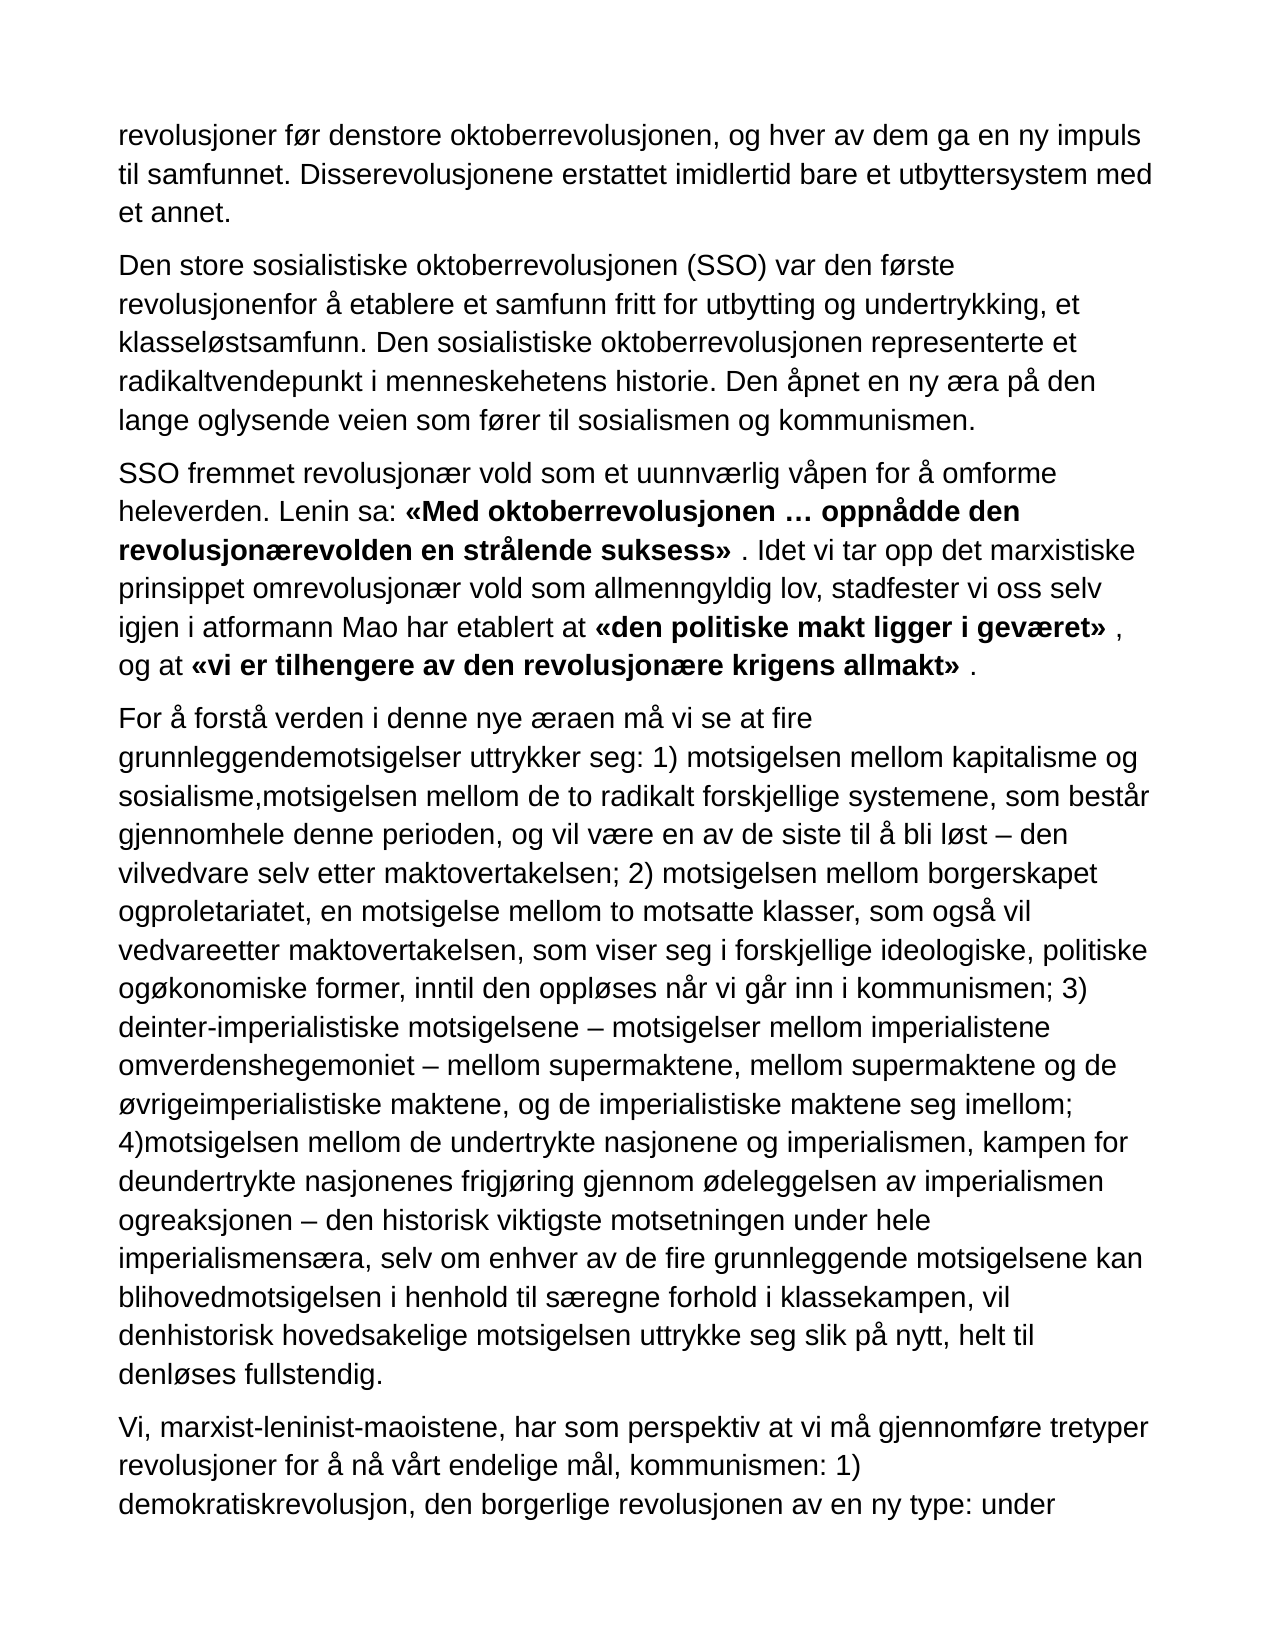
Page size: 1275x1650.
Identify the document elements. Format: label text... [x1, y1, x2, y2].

text Vi, marxist-leninist-maoistene, har som perspektiv at vi må gjennomføre tretyper revolusjoner for å nå vårt endelige mål, kommunismen: 1) demokratiskrevolusjon, den borgerlige revolusjonen av en ny type: under [118, 1410, 1157, 1520]
text SSO fremmet revolusjonær vold som et uunnværlig våpen for å omforme heleverden. Lenin sa: «Med oktoberrevolusjonen … oppnådde den revolusjonærevolden en strålende suksess» . Idet vi tar opp det marxistiske prinsippet omrevolusjonær vold som allmenngyldig lov, stadfester vi oss selv igjen i atformann Mao har etablert at «den politiske makt ligger i geværet» , og at «vi er tilhengere av den revolusjonære krigens allmakt» . [118, 456, 1157, 682]
text revolusjoner før denstore oktoberrevolusjonen, og hver av dem ga en ny impuls til samfunnet. Disserevolusjonene erstattet imidlertid bare et utbyttersystem med et annet. [118, 118, 1157, 229]
text For å forstå verden i denne nye æraen må vi se at fire grunnleggendemotsigelser uttrykker seg: 1) motsigelsen mellom kapitalisme og sosialisme,motsigelsen mellom de to radikalt forskjellige systemene, som består gjennomhele denne perioden, og vil være en av de siste til å bli løst – den vilvedvare selv etter maktovertakelsen; 2) motsigelsen mellom borgerskapet ogproletariatet, en motsigelse mellom to motsatte klasser, som også vil vedvareetter maktovertakelsen, som viser seg i forskjellige ideologiske, politiske ogøkonomiske former, inntil den oppløses når vi går inn i kommunismen; 3) deinter-imperialistiske motsigelsene – motsigelser mellom imperialistene omverdenshegemoniet – mellom supermaktene, mellom supermaktene og de øvrigeimperialistiske maktene, og de imperialistiske maktene seg imellom; 4)motsigelsen mellom de undertrykte nasjonene og imperialismen, kampen for deundertrykte nasjonenes frigjøring gjennom ødeleggelsen av imperialismen ogreaksjonen – den historisk viktigste motsetningen under hele imperialismensæra, selv om enhver av de fire grunnleggende motsigelsene kan blihovedmotsigelsen i henhold til særegne forhold i klassekampen, vil denhistorisk hovedsakelige motsigelsen uttrykke seg slik på nytt, helt til denløses fullstendig. [118, 701, 1157, 1390]
text Den store sosialistiske oktoberrevolusjonen (SSO) var den første revolusjonenfor å etablere et samfunn fritt for utbytting og undertrykking, et klasseløstsamfunn. Den sosialistiske oktoberrevolusjonen representerte et radikaltvendepunkt i menneskehetens historie. Den åpnet en ny æra på den lange oglysende veien som fører til sosialismen og kommunismen. [118, 248, 1157, 436]
